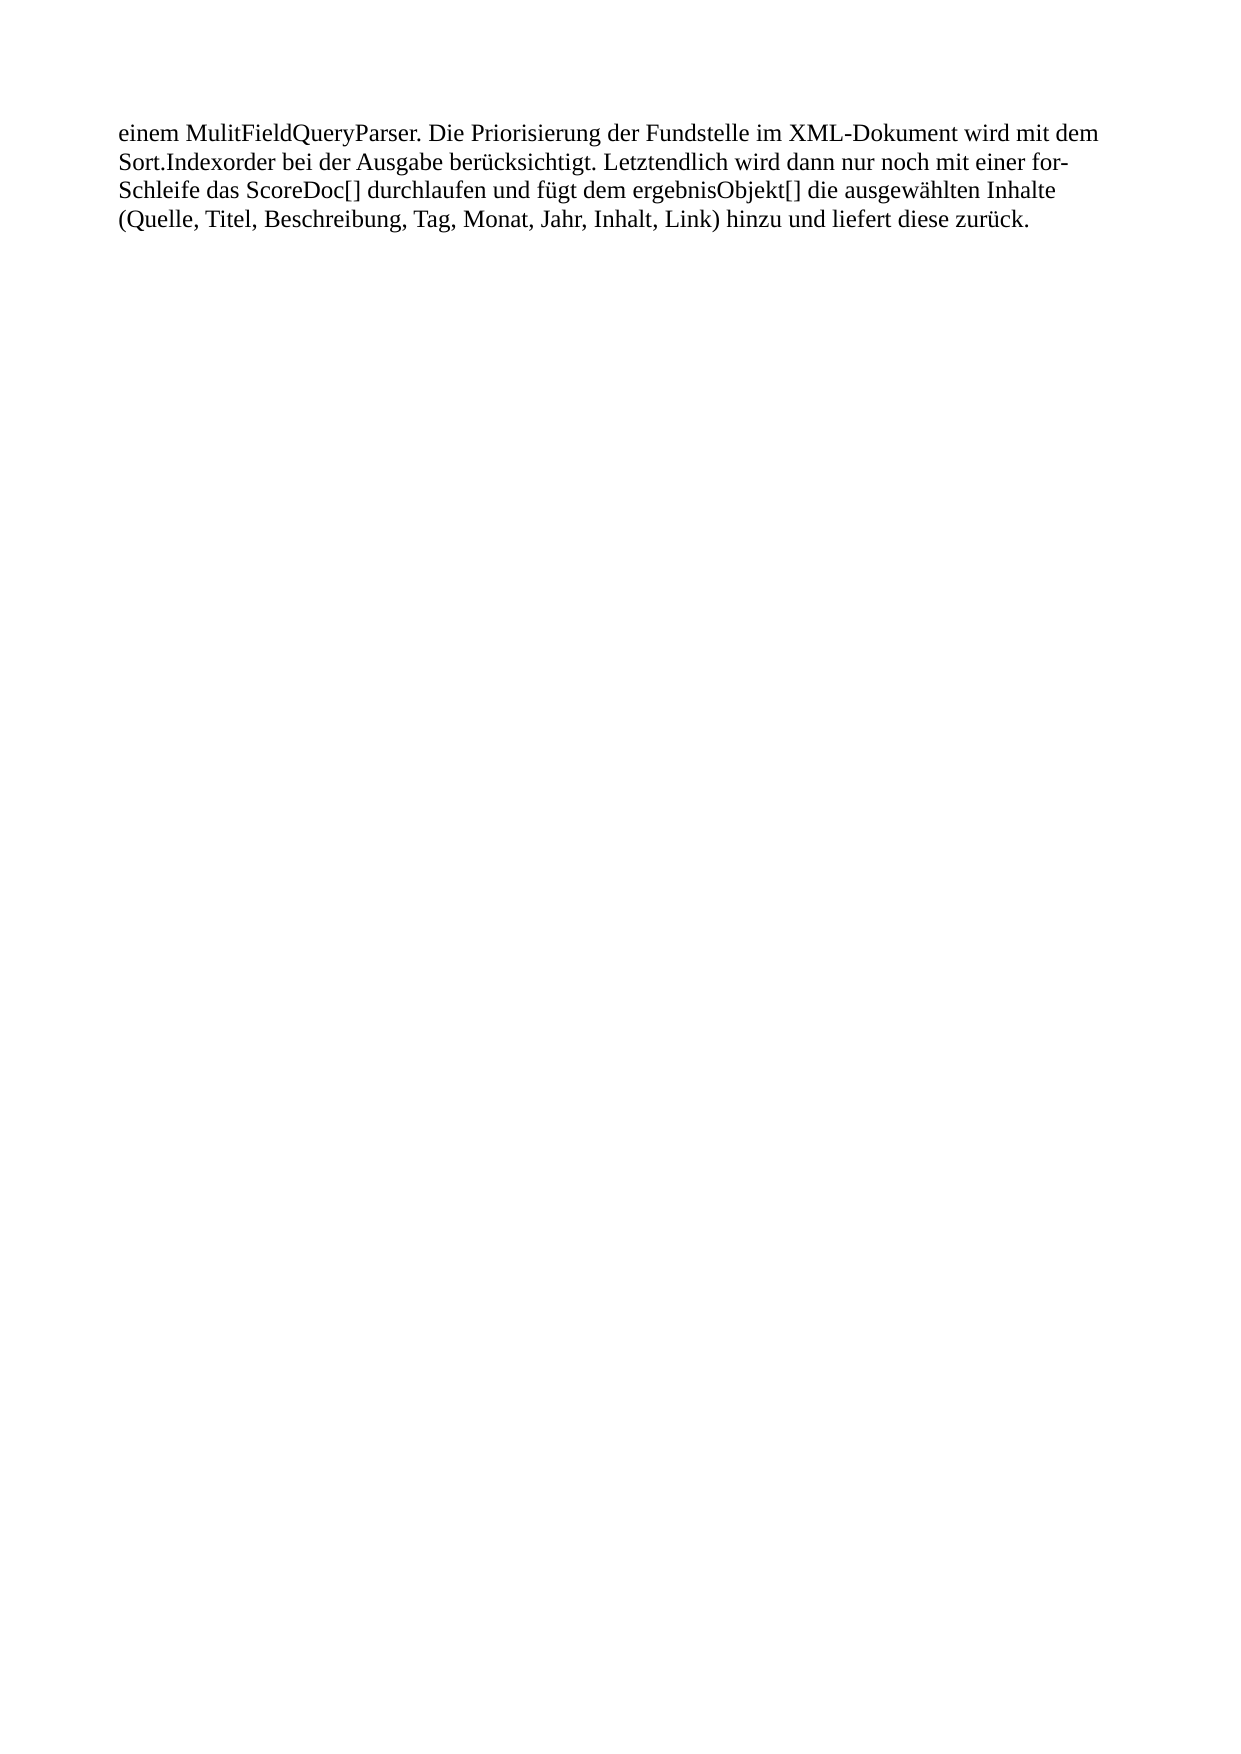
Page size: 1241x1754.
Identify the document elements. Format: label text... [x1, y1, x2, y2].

text einem MulitFieldQueryParser. Die Priorisierung der Fundstelle im XML-Dokument wird mit dem Sort.Indexorder bei der Ausgabe berücksichtigt. Letztendlich wird dann nur noch mit einer for-Schleife das ScoreDoc[] durchlaufen und fügt dem ergebnisObjekt[] die ausgewählten Inhalte (Quelle, Titel, Beschreibung, Tag, Monat, Jahr, Inhalt, Link) hinzu und liefert diese zurück. [118, 118, 1122, 233]
